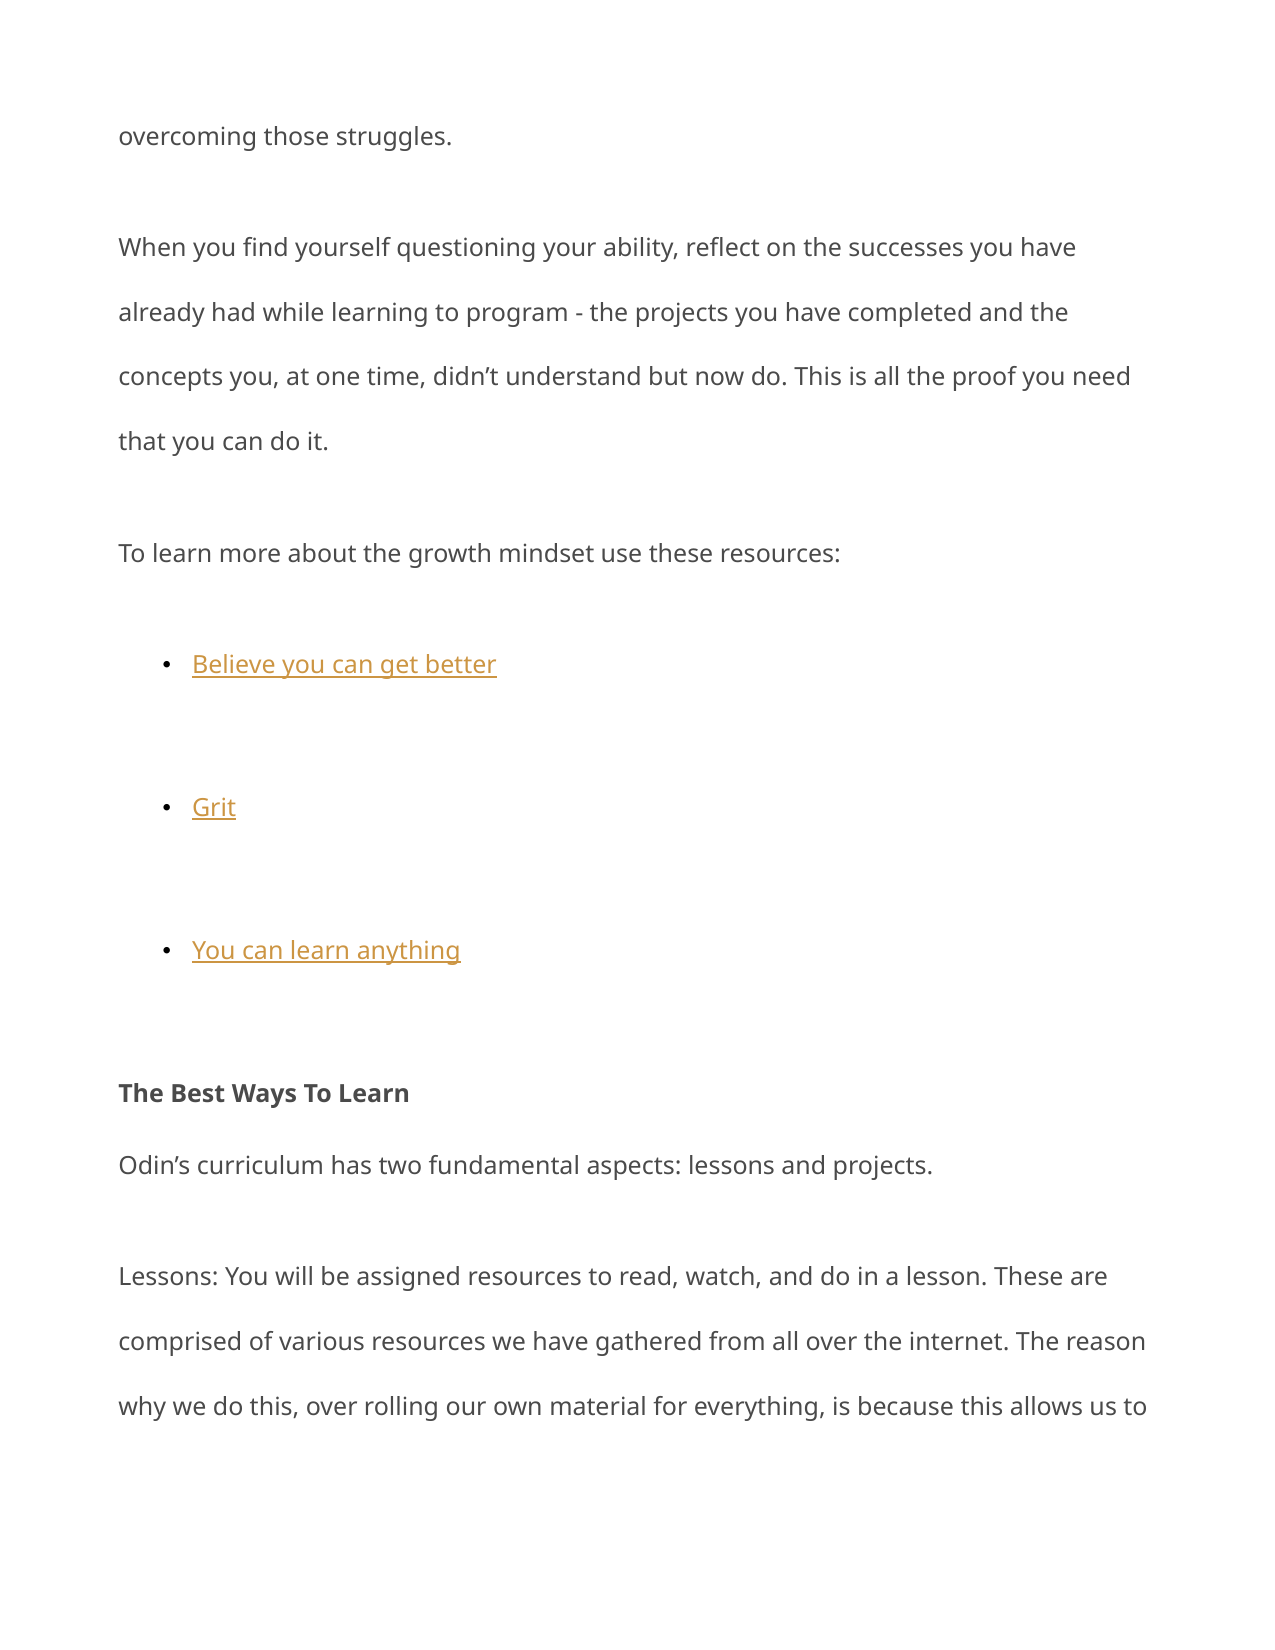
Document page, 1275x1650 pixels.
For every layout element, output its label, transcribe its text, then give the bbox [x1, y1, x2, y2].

text Lessons: You will be assigned resources to read, watch, and do in a lesson. These are comprised of various resources we have gathered from all over the internet. The reason why we do this, over rolling our own material for everything, is because this allows us to [118, 1259, 1157, 1422]
text overcoming those struggles. [118, 118, 1157, 152]
text Odin’s curriculum has two fundamental aspects: lessons and projects. [118, 1147, 1157, 1181]
list Grit [162, 790, 1157, 824]
list You can learn anything [162, 932, 1157, 967]
list Believe you can get better [162, 647, 1157, 681]
text To learn more about the growth mindset use these resources: [118, 535, 1157, 569]
text When you find yourself questioning your ability, reflect on the successes you have already had while learning to program - the projects you have completed and the concepts you, at one time, didn’t understand but now do. This is all the proof you need that you can do it. [118, 230, 1157, 458]
subtitle The Best Ways To Learn [118, 1075, 1157, 1109]
